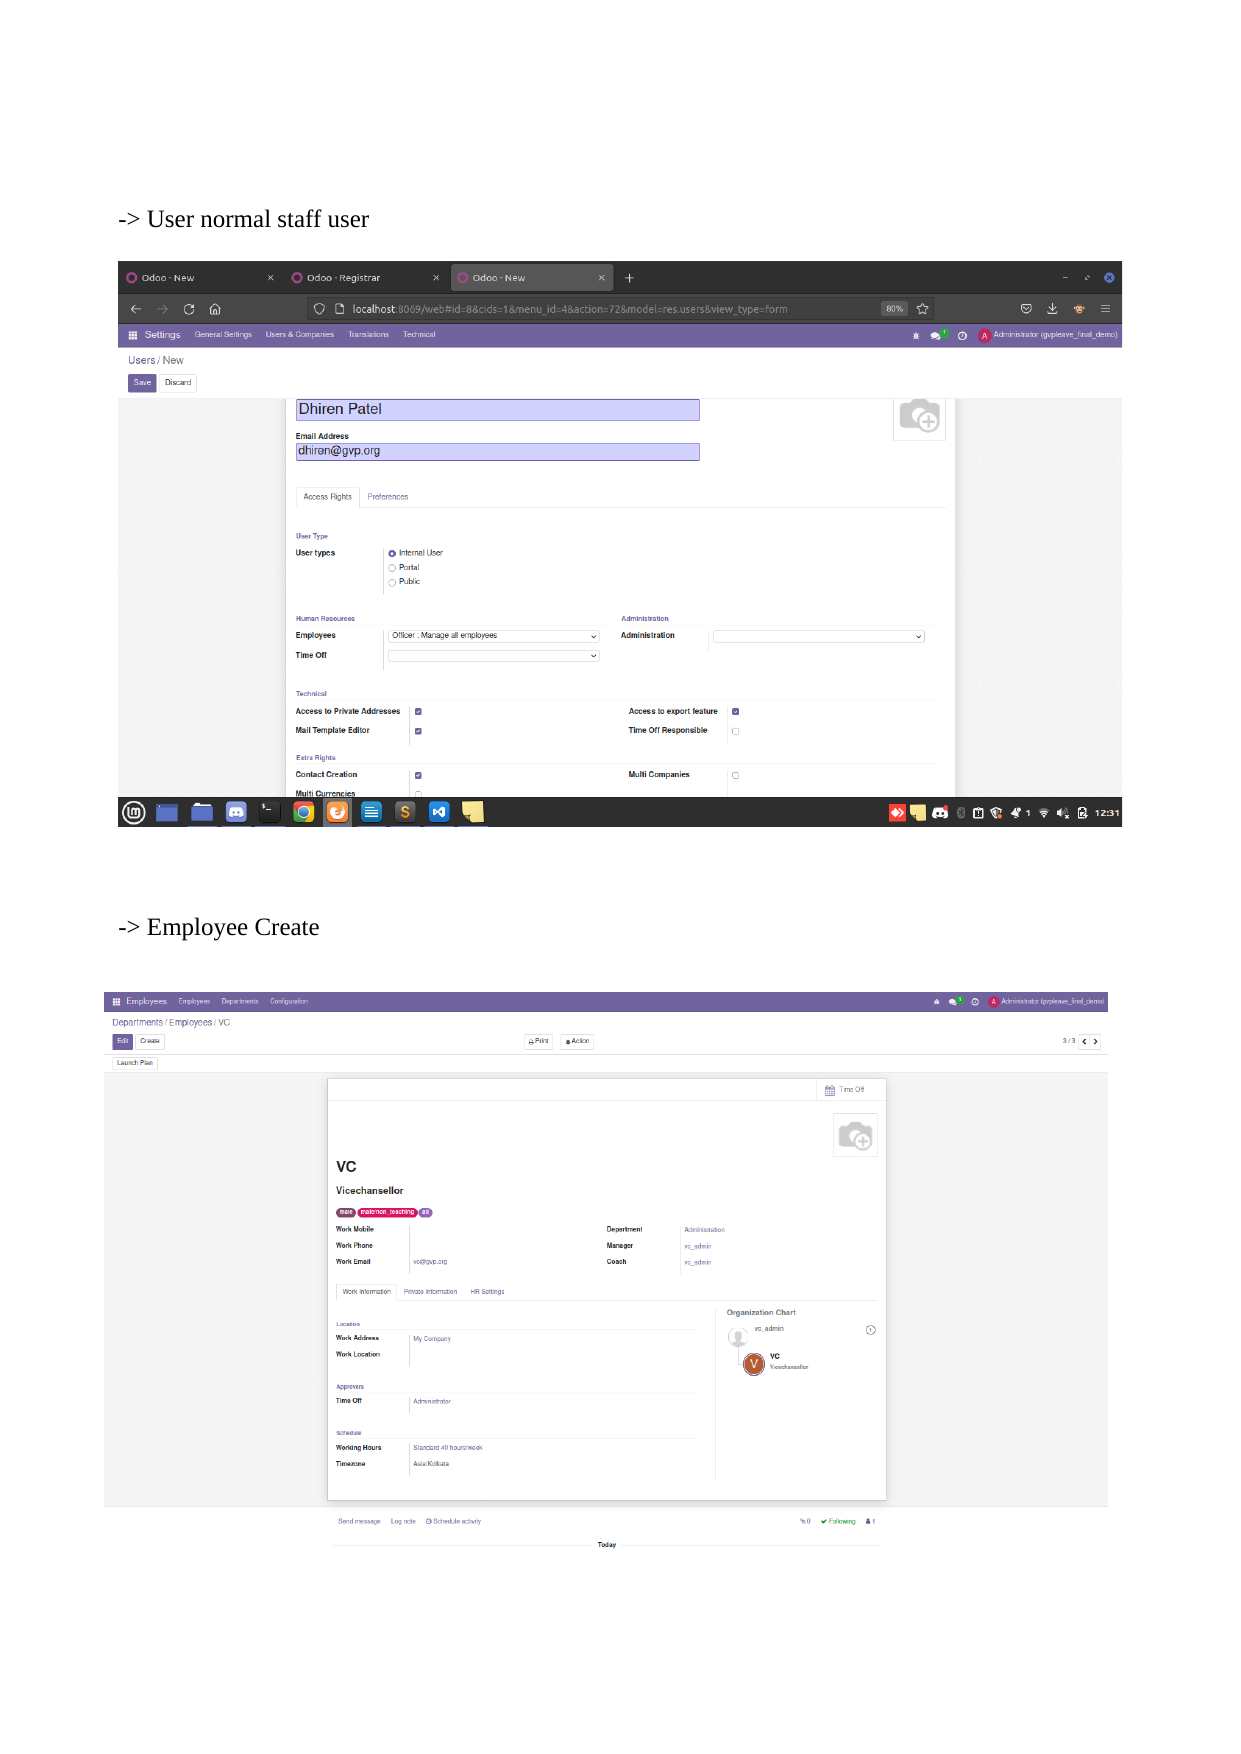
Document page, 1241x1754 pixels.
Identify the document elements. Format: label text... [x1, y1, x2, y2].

text -> User normal staff user [118, 204, 1122, 233]
text -> Employee Create [118, 912, 1122, 970]
picture [104, 992, 1108, 1557]
picture [118, 261, 1123, 827]
